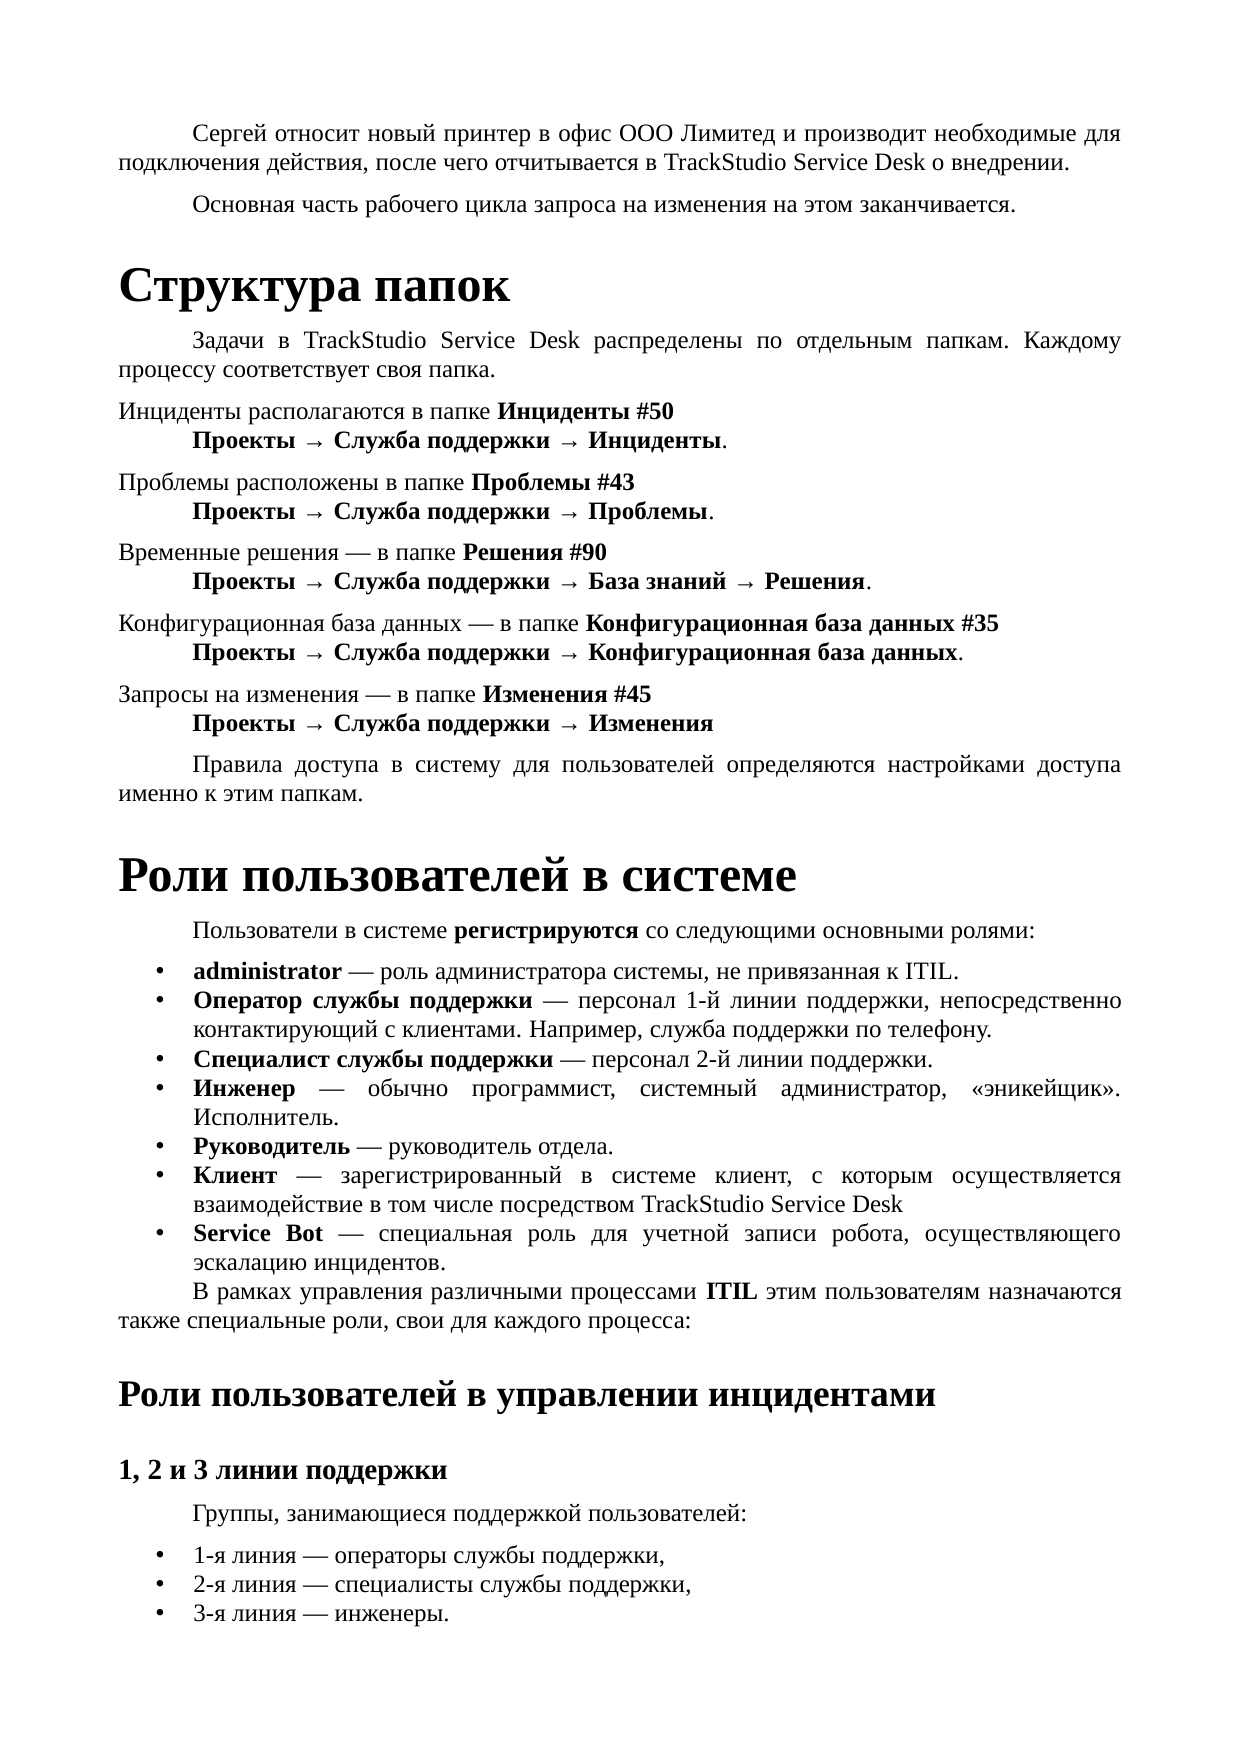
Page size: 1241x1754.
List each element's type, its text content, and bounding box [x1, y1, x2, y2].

text Временные решения — в папке Решения #90 [118, 537, 1122, 566]
subtitle Роли пользователей в управлении инцидентами [118, 1372, 1122, 1414]
list Service Bot — специальная роль для учетной записи робота, осуществляющего эскалацию инцидентов. [156, 1218, 1122, 1276]
text В рамках управления различными процессами ITIL этим пользователям назначаются также специальные роли, свои для каждого процесса: [118, 1276, 1122, 1334]
list Оператор службы поддержки — персонал 1-й линии поддержки, непосредственно контактирующий с клиентами. Например, служба поддержки по телефону. [156, 985, 1122, 1043]
text Сергей относит новый принтер в офис ООО Лимитед и производит необходимые для подключения действия, после чего отчитывается в TrackStudio Service Desk о внедрении. [118, 118, 1122, 176]
list 3-я линия — инженеры. [156, 1598, 1122, 1627]
text Проекты → Служба поддержки → База знаний → Решения. [118, 566, 1122, 595]
list Руководитель — руководитель отдела. [156, 1131, 1122, 1160]
text Проекты → Служба поддержки → Инциденты. [118, 425, 1122, 454]
text Основная часть рабочего цикла запроса на изменения на этом заканчивается. [118, 189, 1122, 218]
text Запросы на изменения — в папке Изменения #45 [118, 678, 1122, 707]
text Пользователи в системе регистрируются со следующими основными ролями: [118, 915, 1122, 944]
text Проекты → Служба поддержки → Проблемы. [118, 496, 1122, 525]
subtitle 1, 2 и 3 линии поддержки [118, 1452, 1122, 1486]
text Проблемы расположены в папке Проблемы #43 [118, 467, 1122, 496]
list Специалист службы поддержки — персонал 2-й линии поддержки. [156, 1043, 1122, 1072]
list Инженер — обычно программист, системный администратор, «эникейщик». Исполнитель. [156, 1072, 1122, 1131]
text Проекты → Служба поддержки → Конфигурационная база данных. [118, 637, 1122, 666]
list Клиент — зарегистрированный в системе клиент, с которым осуществляется взаимодействие в том числе посредством TrackStudio Service Desk [156, 1160, 1122, 1218]
text Инциденты располагаются в папке Инциденты #50 [118, 396, 1122, 425]
list 1-я линия — операторы службы поддержки, [156, 1539, 1122, 1569]
list administrator — роль администратора системы, не привязанная к ITIL. [156, 956, 1122, 985]
text Задачи в TrackStudio Service Desk распределены по отдельным папкам. Каждому процессу соответствует своя папка. [118, 325, 1122, 383]
subtitle Роли пользователей в системе [118, 845, 1122, 902]
text Проекты → Служба поддержки → Изменения [118, 707, 1122, 737]
text Группы, занимающиеся поддержкой пользователей: [118, 1498, 1122, 1527]
text Конфигурационная база данных — в папке Конфигурационная база данных #35 [118, 608, 1122, 637]
list 2-я линия — специалисты службы поддержки, [156, 1569, 1122, 1598]
text Правила доступа в систему для пользователей определяются настройками доступа именно к этим папкам. [118, 749, 1122, 807]
subtitle Структура папок [118, 255, 1122, 313]
